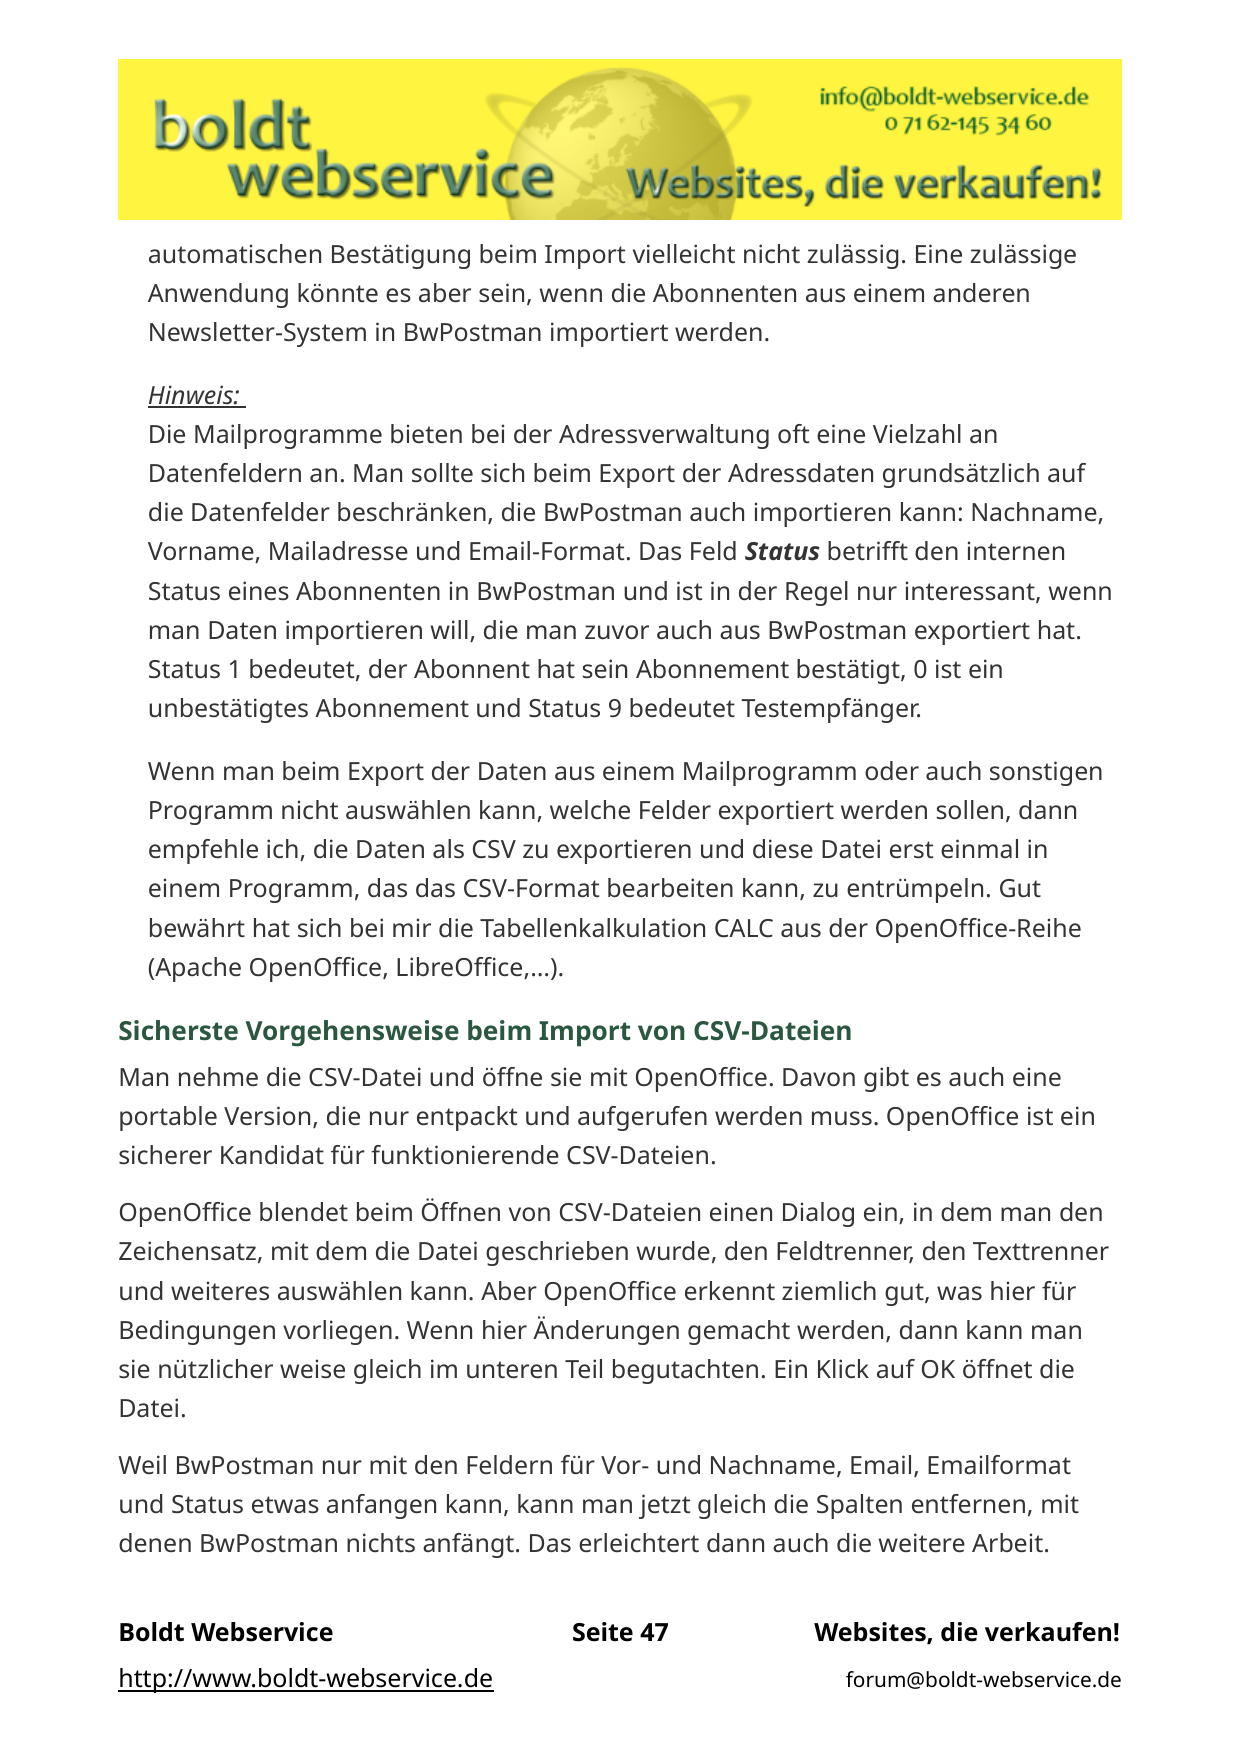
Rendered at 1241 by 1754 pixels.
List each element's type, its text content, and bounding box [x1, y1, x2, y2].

text OpenOffice blendet beim Öffnen von CSV-Dateien einen Dialog ein, in dem man den Zeichensatz, mit dem die Datei geschrieben wurde, den Feldtrenner, den Texttrenner und weiteres auswählen kann. Aber OpenOffice erkennt ziemlich gut, was hier für Bedingungen vorliegen. Wenn hier Änderungen gemacht werden, dann kann man sie nützlicher weise gleich im unteren Teil begutachten. Ein Klick auf OK öffnet die Datei. [118, 1195, 1122, 1425]
text Weil BwPostman nur mit den Feldern für Vor- und Nachname, Email, Emailformat und Status etwas anfangen kann, kann man jetzt gleich die Spalten entfernen, mit denen BwPostman nichts anfängt. Das erleichtert dann auch die weitere Arbeit. [118, 1448, 1122, 1560]
picture [118, 59, 1123, 220]
text automatischen Bestätigung beim Import vielleicht nicht zulässig. Eine zulässige Anwendung könnte es aber sein, wenn die Abonnenten aus einem anderen Newsletter-System in BwPostman importiert werden. [148, 236, 1122, 349]
text Wenn man beim Export der Daten aus einem Mailprogramm oder auch sonstigen Programm nicht auswählen kann, welche Felder exportiert werden sollen, dann empfehle ich, die Daten als CSV zu exportieren und diese Datei erst einmal in einem Programm, das das CSV-Format bearbeiten kann, zu entrümpeln. Gut bewährt hat sich bei mir die Tabellenkalkulation CALC aus der OpenOffice-Reihe (Apache OpenOffice, LibreOffice,…). [148, 753, 1122, 983]
text Hinweis: Die Mailprogramme bieten bei der Adressverwaltung oft eine Vielzahl an Datenfeldern an. Man sollte sich beim Export der Adressdaten grundsätzlich auf die Datenfelder beschränken, die BwPostman auch importieren kann: Nachname, Vorname, Mailadresse und Email-Format. Das Feld Status betrifft den internen Status eines Abonnenten in BwPostman und ist in der Regel nur interessant, wenn man Daten importieren will, die man zuvor auch aus BwPostman exportiert hat. Status 1 bedeutet, der Abonnent hat sein Abonnement bestätigt, 0 ist ein unbestätigtes Abonnement und Status 9 bedeutet Testempfänger. [148, 377, 1122, 725]
text Man nehme die CSV-Datei und öffne sie mit OpenOffice. Davon gibt es auch eine portable Version, die nur entpackt und aufgerufen werden muss. OpenOffice ist ein sicherer Kandidat für funktionierende CSV-Dateien. [118, 1060, 1122, 1172]
subtitle Sicherste Vorgehensweise beim Import von CSV-Dateien [118, 1012, 1122, 1048]
